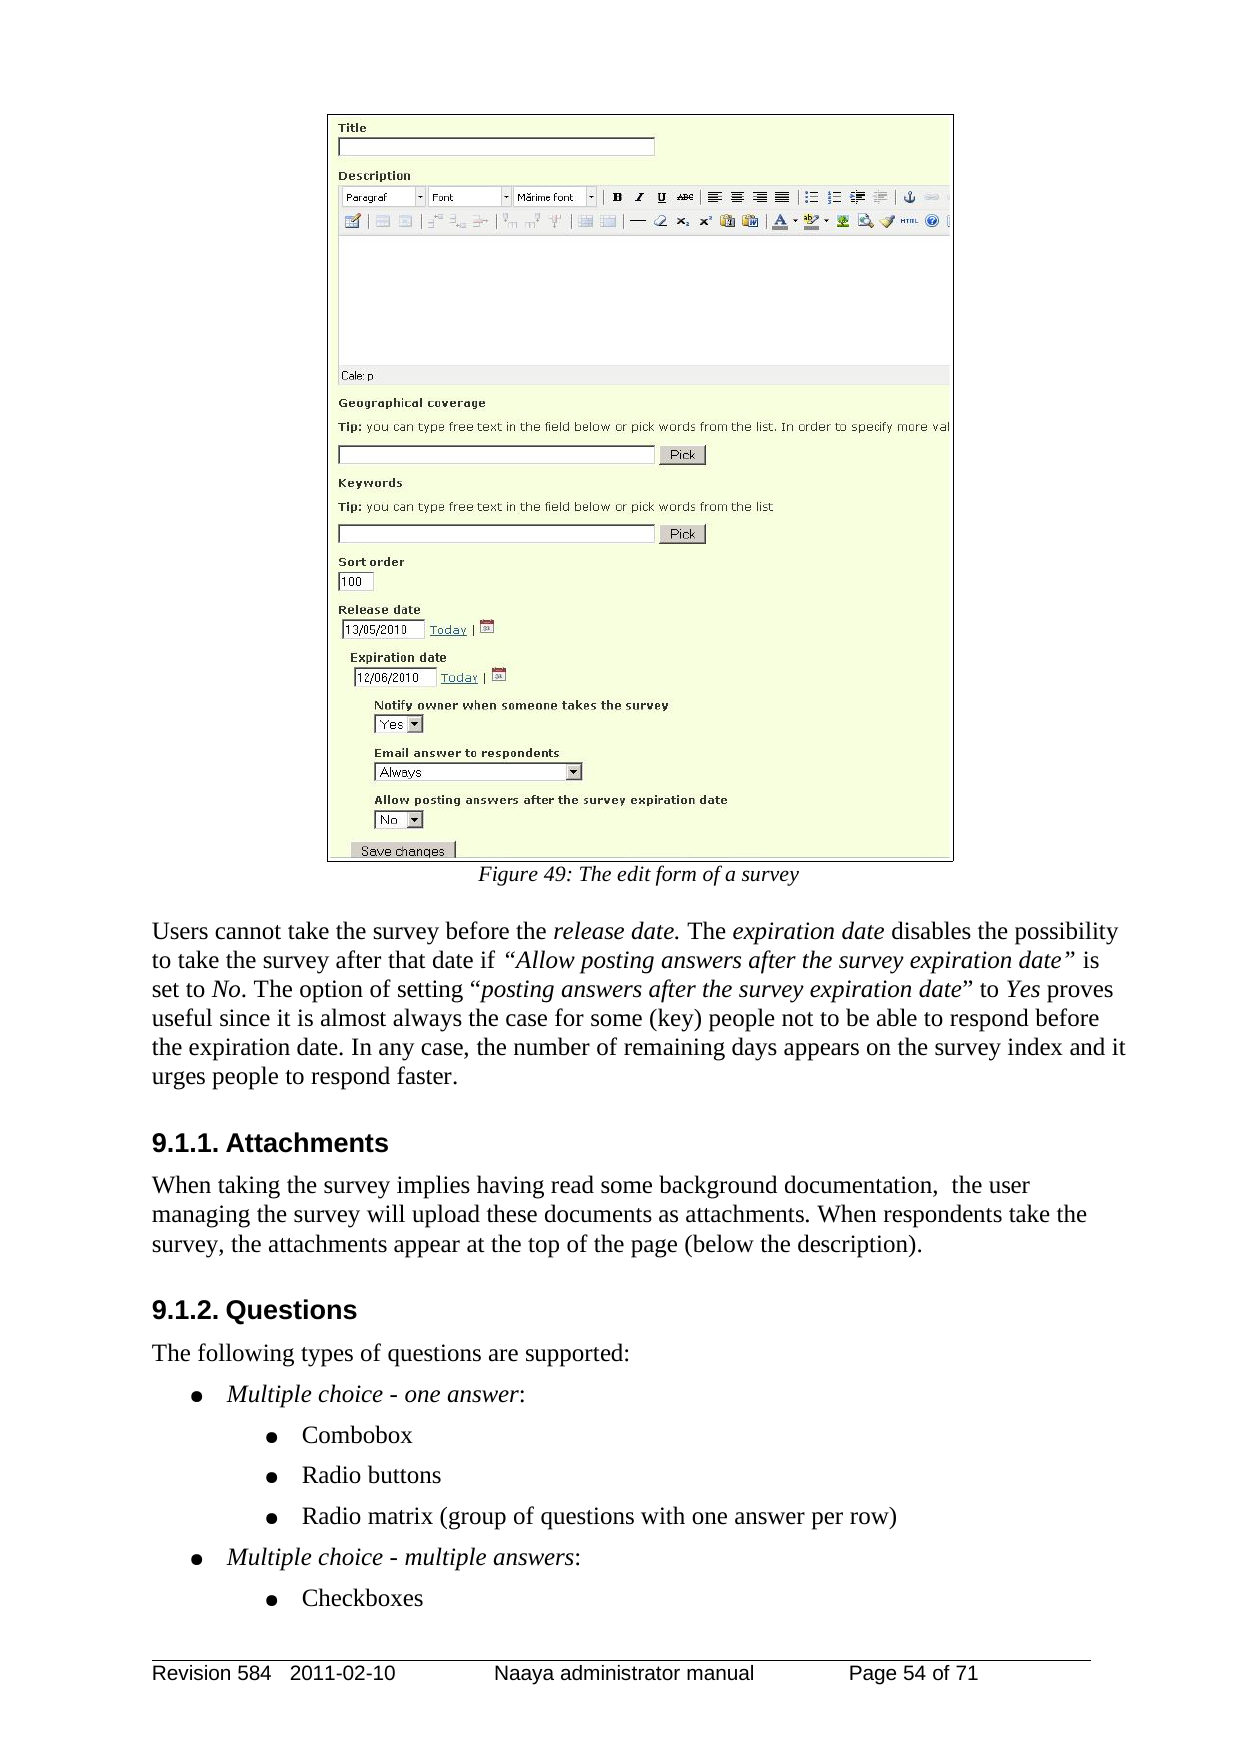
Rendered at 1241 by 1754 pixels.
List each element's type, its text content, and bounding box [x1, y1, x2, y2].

picture [330, 117, 950, 858]
text Users cannot take the survey before the release date. The expiration date disables the possibility to take the survey after that date if “Allow posting answers after the survey expiration date” is set to No. The option of setting “posting answers after the survey expiration date” to Yes proves useful since it is almost always the case for some (key) people not to be able to respond before the expiration date. In any case, the number of remaining days appears on the survey index and it urges people to respond faster. [152, 102, 1128, 1090]
text When taking the survey implies having read some background documentation, the user managing the survey will upload these documents as attachments. When respondents take the survey, the attachments appear at the top of the page (below the description). [152, 1170, 1128, 1257]
text The following types of questions are supported: [152, 1338, 1128, 1367]
list Combobox [264, 1419, 1128, 1448]
text [328, 115, 953, 861]
list Multiple choice - multiple answers: [189, 1542, 1128, 1571]
subtitle Questions [152, 1294, 1128, 1325]
subtitle Attachments [152, 1127, 1128, 1158]
text Figure 49: The edit form of a survey [327, 862, 952, 887]
list Radio matrix (group of questions with one answer per row) [264, 1501, 1128, 1530]
list Radio buttons [264, 1460, 1128, 1489]
list Multiple choice - one answer: [189, 1379, 1128, 1408]
list Checkboxes [264, 1583, 1128, 1612]
